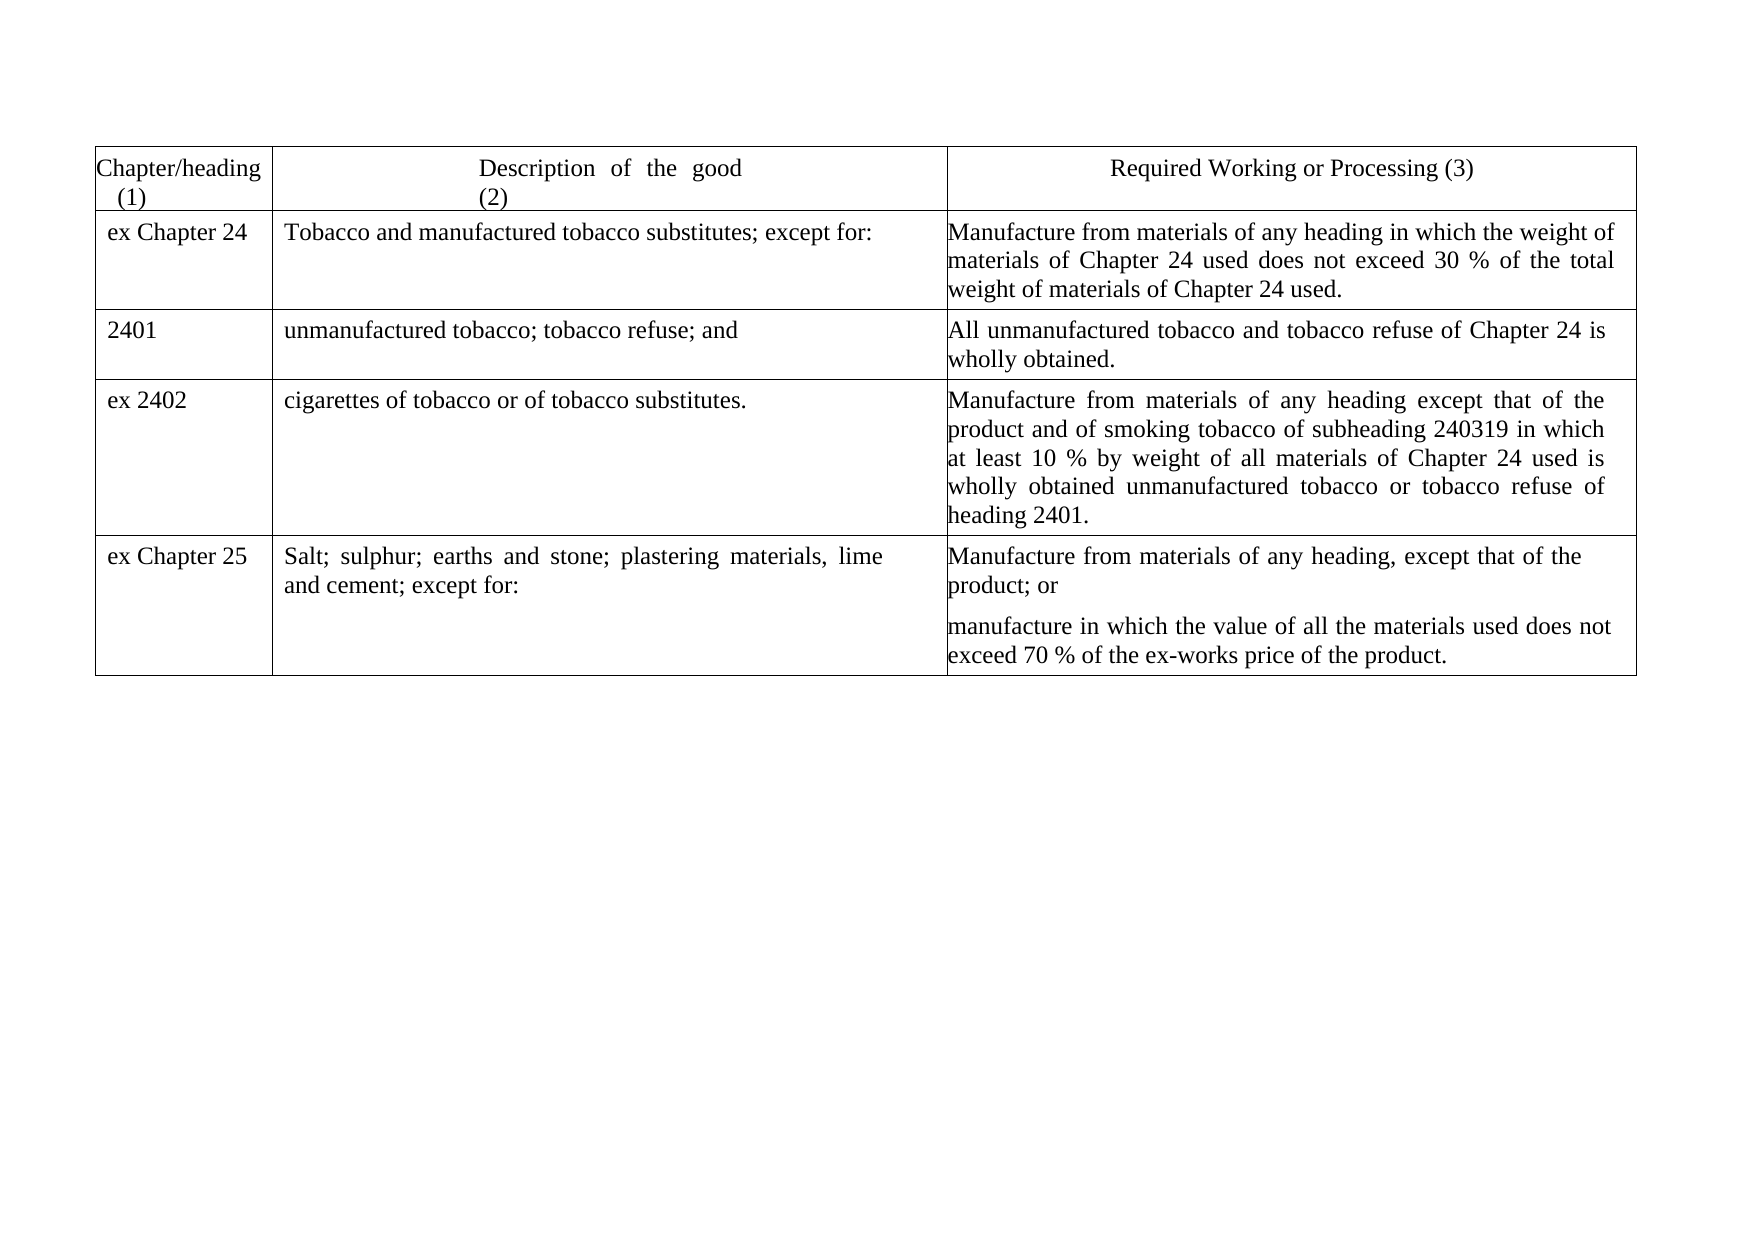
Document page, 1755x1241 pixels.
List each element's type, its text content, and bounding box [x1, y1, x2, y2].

table_cell All unmanufactured tobacco and tobacco refuse of Chapter 24 is wholly obtained. [948, 310, 1636, 379]
table_cell Tobacco and manufactured tobacco substitutes; except for: [273, 211, 947, 309]
table_cell cigarettes of tobacco or of tobacco substitutes. [273, 380, 947, 535]
table_cell Manufacture from materials of any heading except that of the product and of smoking tobacco of subheading 240319 in which at least 10 % by weight of all materials of Chapter 24 used is wholly obtained unmanufactured tobacco or tobacco refuse of heading 2401. [948, 380, 1636, 535]
table_cell unmanufactured tobacco; tobacco refuse; and [273, 310, 947, 379]
table_header Required Working or Processing (3) [948, 147, 1636, 210]
table_header Description of the good (2) [273, 147, 947, 210]
table_cell Manufacture from materials of any heading in which the weight of materials of Chapter 24 used does not exceed 30 % of the total weight of materials of Chapter 24 used. [948, 211, 1636, 309]
table_cell ex Chapter 25 [96, 536, 272, 675]
table_cell ex Chapter 24 [96, 211, 272, 309]
table_cell 2401 [96, 310, 272, 379]
table_cell Manufacture from materials of any heading, except that of the product; or manufacture in which the value of all the materials used does not exceed 70 % of the ex-works price of the product. [948, 536, 1636, 675]
table_header Chapter/heading (1) [96, 147, 272, 210]
table_cell ex 2402 [96, 380, 272, 535]
table_cell Salt; sulphur; earths and stone; plastering materials, lime and cement; except for: [273, 536, 947, 675]
